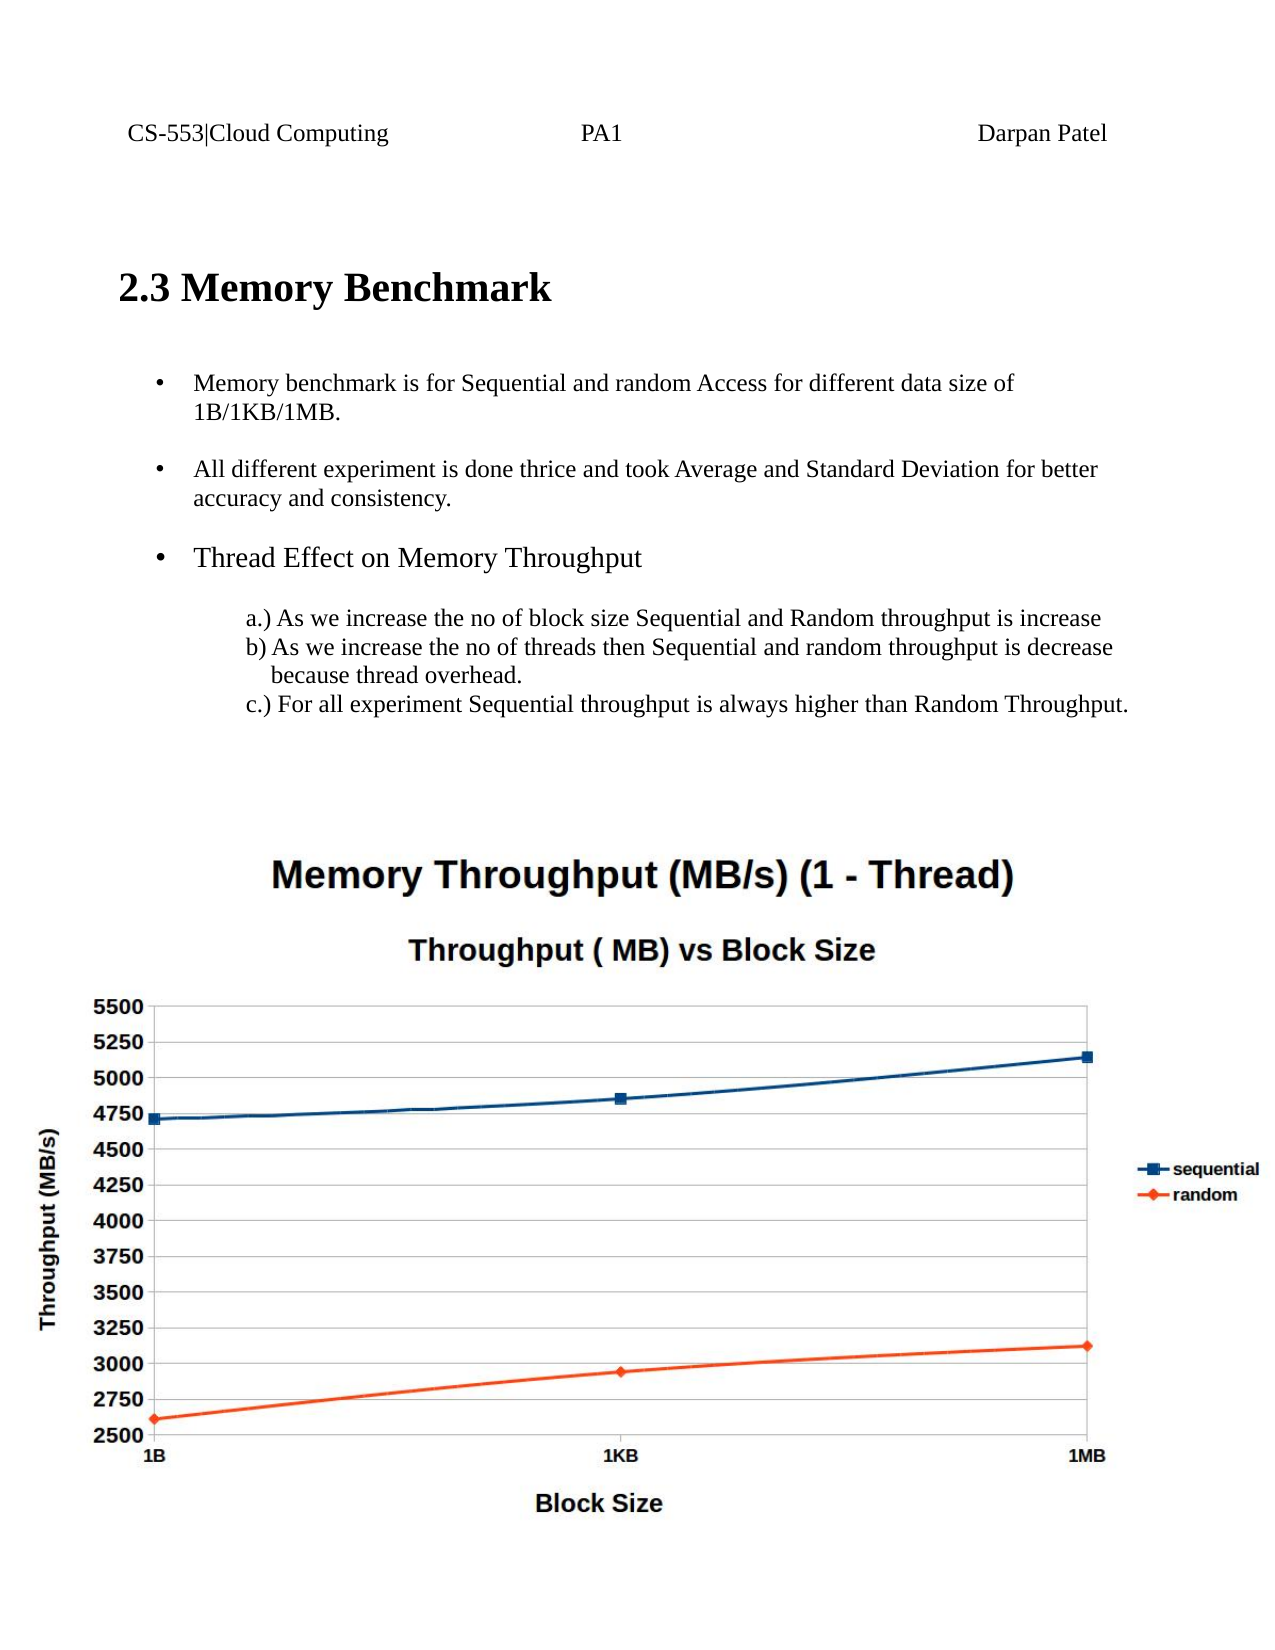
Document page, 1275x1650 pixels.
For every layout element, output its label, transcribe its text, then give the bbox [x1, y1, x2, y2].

list Memory benchmark is for Sequential and random Access for different data size of 1B/1KB/1MB. [156, 368, 1157, 426]
text 2.3 Memory Benchmark [118, 263, 1157, 311]
text b) As we increase the no of threads then Sequential and random throughput is decrease because thread overhead. [118, 632, 1157, 689]
list All different experiment is done thrice and took Average and Standard Deviation for better accuracy and consistency. [156, 454, 1157, 512]
list Thread Effect on Memory Throughput [156, 541, 1157, 574]
text a.) As we increase the no of block size Sequential and Random throughput is increase [118, 603, 1157, 632]
text c.) For all experiment Sequential throughput is always higher than Random Throughput. [118, 689, 1157, 718]
picture [9, 821, 1275, 1543]
